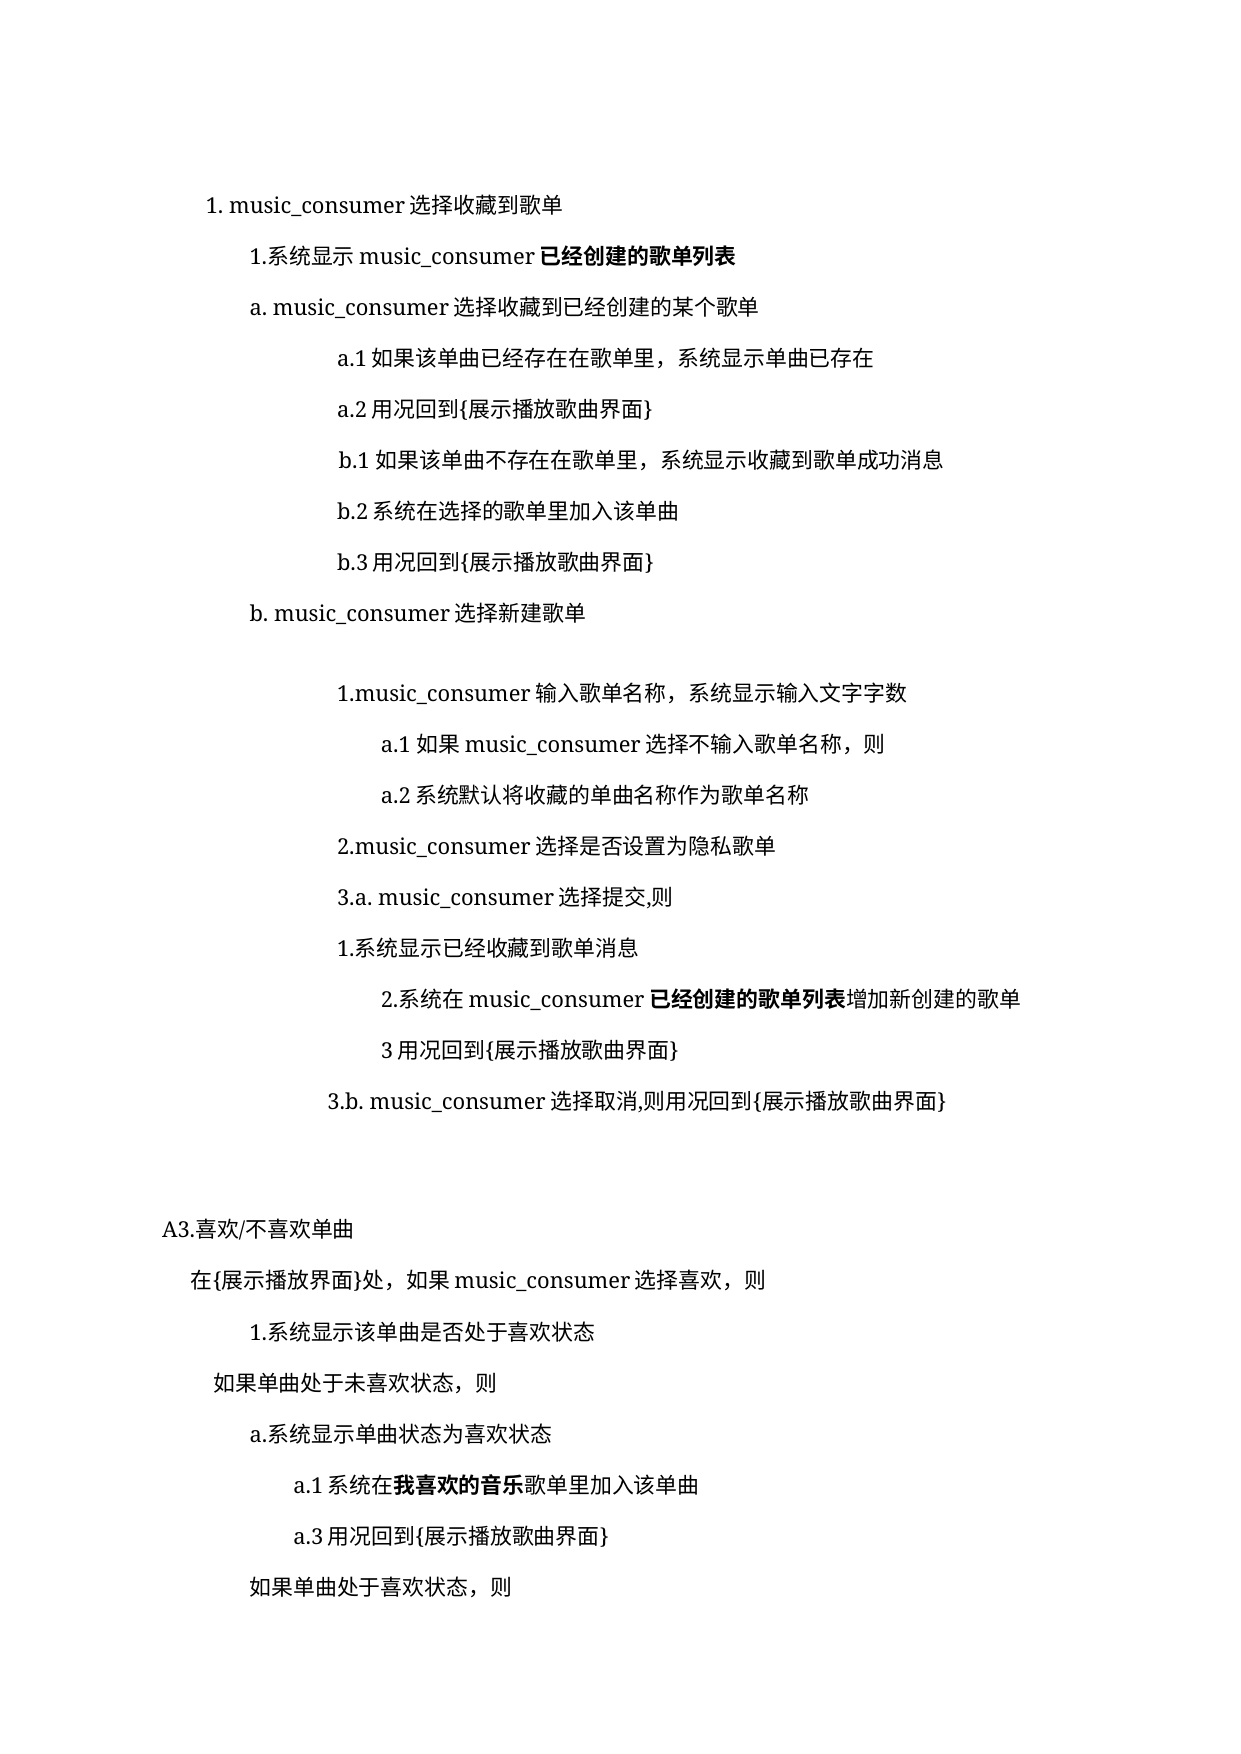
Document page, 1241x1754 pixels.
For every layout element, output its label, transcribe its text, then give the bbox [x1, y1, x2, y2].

text 1.music_consumer输入歌单名称，系统显示输入文字字数 [118, 676, 1122, 707]
text 2.系统在music_consumer已经创建的歌单列表增加新创建的歌单 [118, 982, 1122, 1014]
text a.3用况回到{展示播放歌曲界面} [118, 1519, 1122, 1551]
text 1.系统显示已经收藏到歌单消息 [118, 931, 1122, 963]
text a. music_consumer选择收藏到已经创建的某个歌单 [118, 290, 1122, 321]
text 如果单曲处于喜欢状态，则 [118, 1570, 1122, 1602]
text 3用况回到{展示播放歌曲界面} [118, 1033, 1122, 1065]
text a.系统显示单曲状态为喜欢状态 [118, 1417, 1122, 1448]
text a.1系统在我喜欢的音乐歌单里加入该单曲 [118, 1468, 1122, 1499]
text a.1如果该单曲已经存在在歌单里，系统显示单曲已存在 [118, 341, 1122, 372]
text A3.喜欢/不喜欢单曲 [118, 1212, 1122, 1244]
text 3.a. music_consumer选择提交,则 [118, 880, 1122, 912]
text 3.b. music_consumer选择取消,则用况回到{展示播放歌曲界面} [118, 1084, 1122, 1116]
text b. music_consumer选择新建歌单 [118, 596, 1122, 628]
text a.1 如果music_consumer选择不输入歌单名称，则 [118, 727, 1122, 758]
text b.3用况回到{展示播放歌曲界面} [118, 545, 1122, 577]
text 如果单曲处于未喜欢状态，则 [118, 1366, 1122, 1397]
text a.2系统默认将收藏的单曲名称作为歌单名称 [118, 778, 1122, 809]
text b.2系统在选择的歌单里加入该单曲 [118, 494, 1122, 526]
text 1. music_consumer选择收藏到歌单 [118, 188, 1122, 219]
text 1.系统显示该单曲是否处于喜欢状态 [118, 1314, 1122, 1346]
text 在{展示播放界面}处，如果music_consumer选择喜欢，则 [118, 1263, 1122, 1295]
text 1.系统显示music_consumer已经创建的歌单列表 [118, 239, 1122, 270]
text 2.music_consumer选择是否设置为隐私歌单 [118, 829, 1122, 861]
text b.1 如果该单曲不存在在歌单里，系统显示收藏到歌单成功消息 [118, 443, 1122, 474]
text a.2用况回到{展示播放歌曲界面} [118, 392, 1122, 423]
